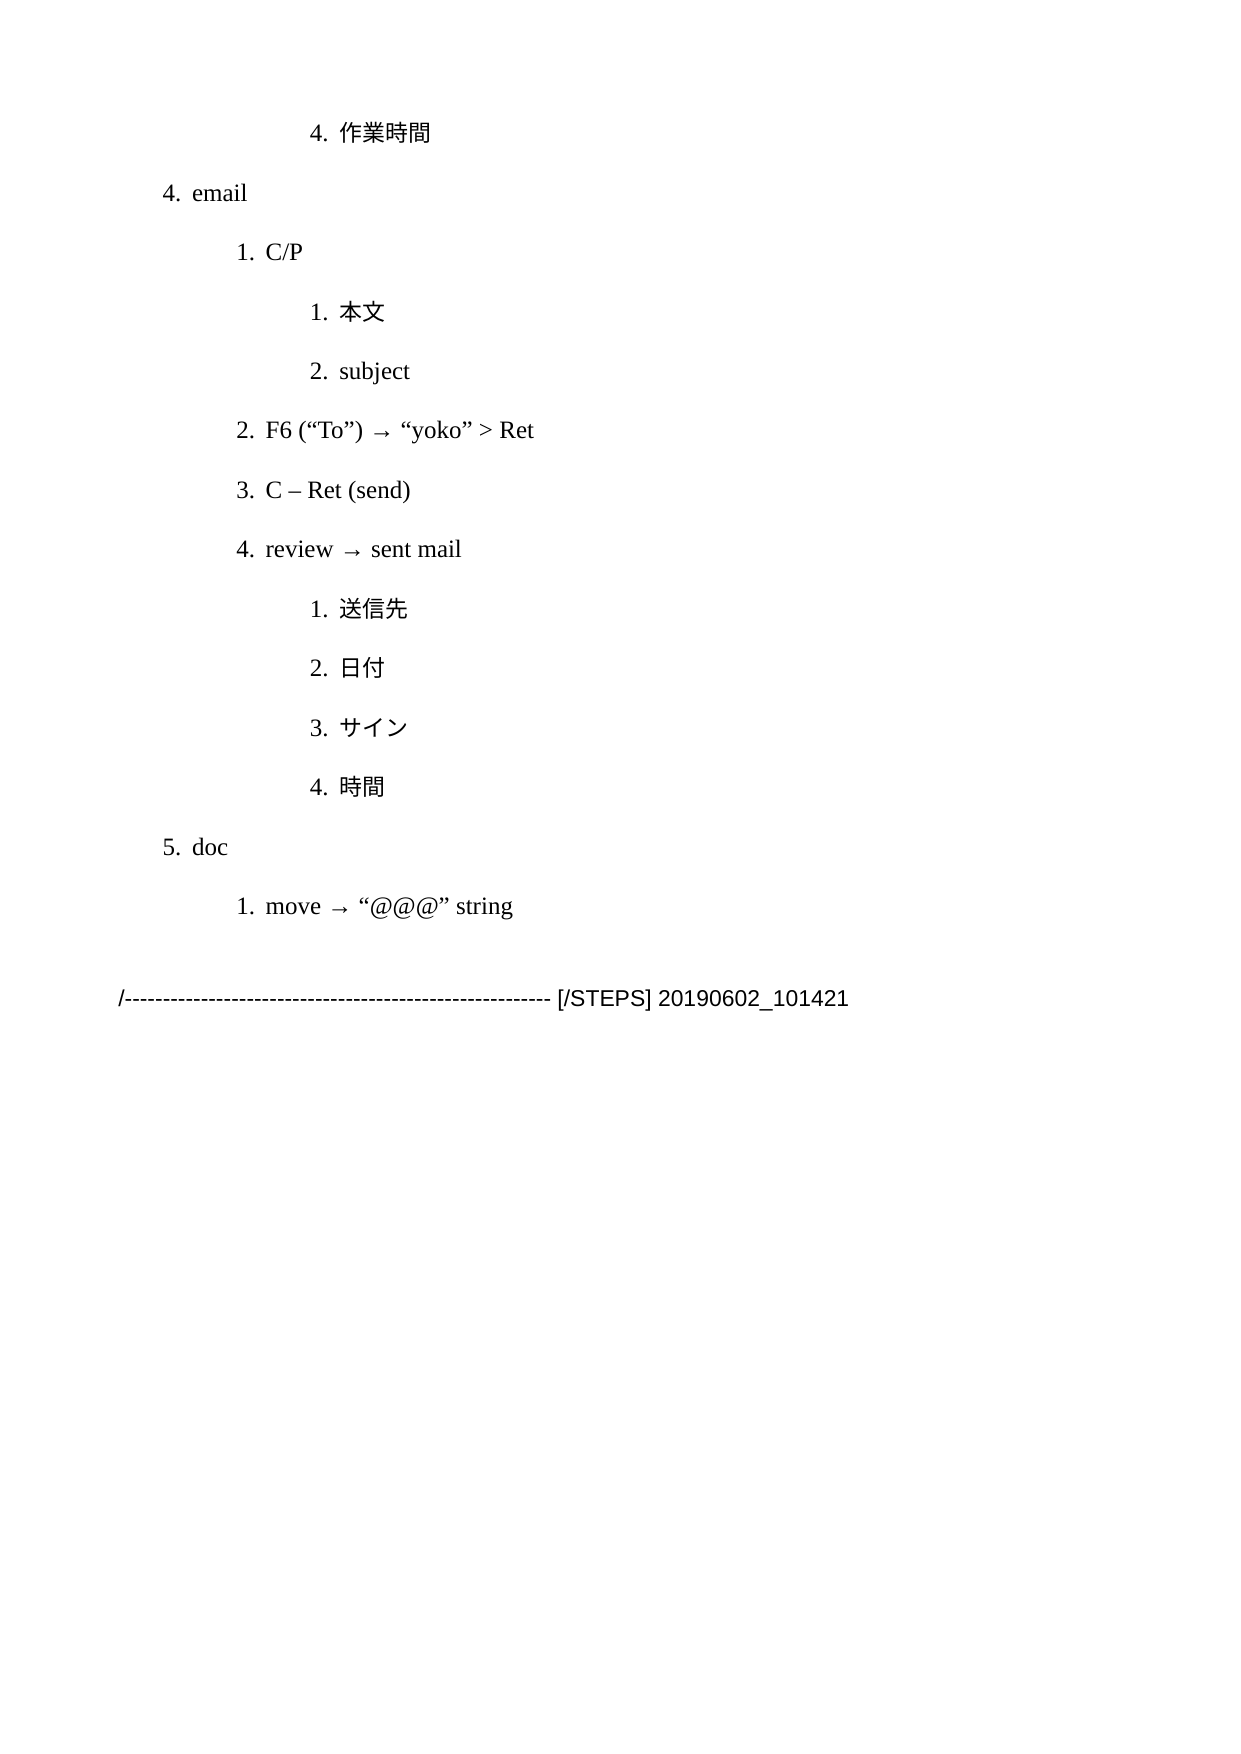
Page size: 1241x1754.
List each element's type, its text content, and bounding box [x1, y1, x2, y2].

list doc [162, 832, 1122, 861]
list C – Ret (send) [236, 475, 1122, 504]
list move → “@@@” string [236, 891, 1122, 920]
list subject [309, 356, 1122, 385]
list 送信先 [309, 594, 1122, 623]
text /-------------------------------------------------------- [/STEPS] 20190602_101421 [118, 985, 1122, 1012]
list 日付 [309, 653, 1122, 682]
list C/P [236, 237, 1122, 266]
list 本文 [309, 297, 1122, 325]
list review → sent mail [236, 534, 1122, 563]
list F6 (“To”) → “yoko” > Ret [236, 416, 1122, 444]
list 時間 [309, 772, 1122, 801]
list email [162, 178, 1122, 206]
list サイン [309, 713, 1122, 742]
list 作業時間 [309, 118, 1122, 147]
